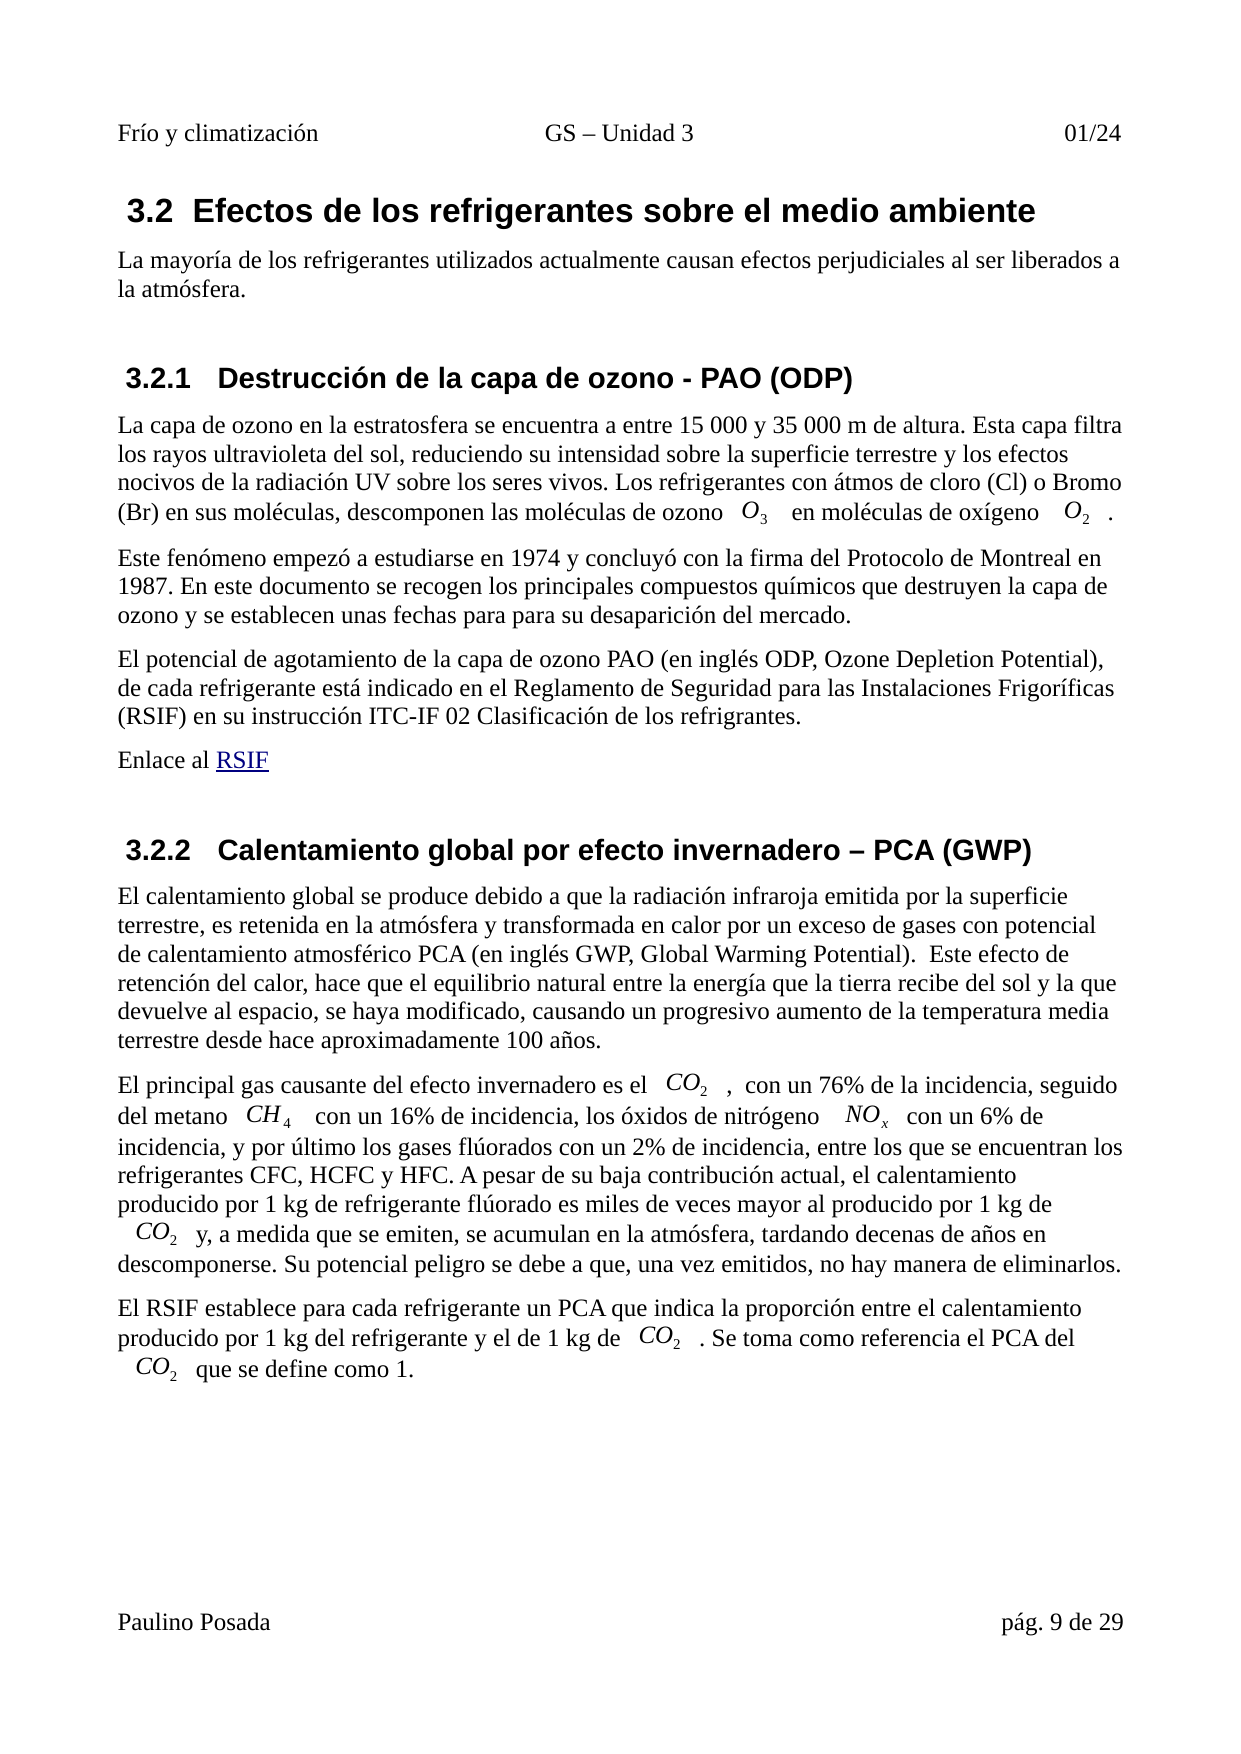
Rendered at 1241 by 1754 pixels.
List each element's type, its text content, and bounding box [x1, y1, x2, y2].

text Enlace al RSIF [117, 745, 1123, 774]
text El calentamiento global se produce debido a que la radiación infraroja emitida por la superficie terrestre, es retenida en la atmósfera y transformada en calor por un exceso de gases con potencial de calentamiento atmosférico PCA (en inglés GWP, Global Warming Potential). Este efecto de retención del calor, hace que el equilibrio natural entre la energía que la tierra recibe del sol y la que devuelve al espacio, se haya modificado, causando un progresivo aumento de la temperatura media terrestre desde hace aproximadamente 100 años. [117, 881, 1123, 1054]
subtitle Destrucción de la capa de ozono - PAO (ODP) [117, 361, 1123, 395]
text Este fenómeno empezó a estudiarse en 1974 y concluyó con la firma del Protocolo de Montreal en 1987. En este documento se recogen los principales compuestos químicos que destruyen la capa de ozono y se establecen unas fechas para para su desaparición del mercado. [117, 543, 1123, 629]
subtitle Efectos de los refrigerantes sobre el medio ambiente [117, 191, 1123, 230]
text La mayoría de los refrigerantes utilizados actualmente causan efectos perjudiciales al ser liberados a la atmósfera. [117, 245, 1123, 302]
text La capa de ozono en la estratosfera se encuentra a entre 15 000 y 35 000 m de altura. Esta capa filtra los rayos ultravioleta del sol, reduciendo su intensidad sobre la superficie terrestre y los efectos nocivos de la radiación UV sobre los seres vivos. Los refrigerantes con átmos de cloro (Cl) o Bromo (Br) en sus moléculas, descomponen las moléculas de ozono en moléculas de oxígeno . [117, 410, 1123, 528]
text El potencial de agotamiento de la capa de ozono PAO (en inglés ODP, Ozone Depletion Potential), de cada refrigerante está indicado en el Reglamento de Seguridad para las Instalaciones Frigoríficas (RSIF) en su instrucción ITC-IF 02 Clasificación de los refrigrantes. [117, 644, 1123, 730]
text El principal gas causante del efecto invernadero es el, con un 76% de la incidencia, seguido del metano con un 16% de incidencia, los óxidos de nitrógeno con un 6% de incidencia, y por último los gases flúorados con un 2% de incidencia, entre los que se encuentran los refrigerantes CFC, HCFC y HFC. A pesar de su baja contribución actual, el calentamiento producido por 1 kg de refrigerante flúorado es miles de veces mayor al producido por 1 kg dey, a medida que se emiten, se acumulan en la atmósfera, tardando decenas de años en descomponerse. Su potencial peligro se debe a que, una vez emitidos, no hay manera de eliminarlos. [117, 1069, 1123, 1278]
text El RSIF establece para cada refrigerante un PCA que indica la proporción entre el calentamiento producido por 1 kg del refrigerante y el de 1 kg de. Se toma como referencia el PCA del que se define como 1. [117, 1293, 1123, 1384]
subtitle Calentamiento global por efecto invernadero – PCA (GWP) [117, 833, 1123, 866]
